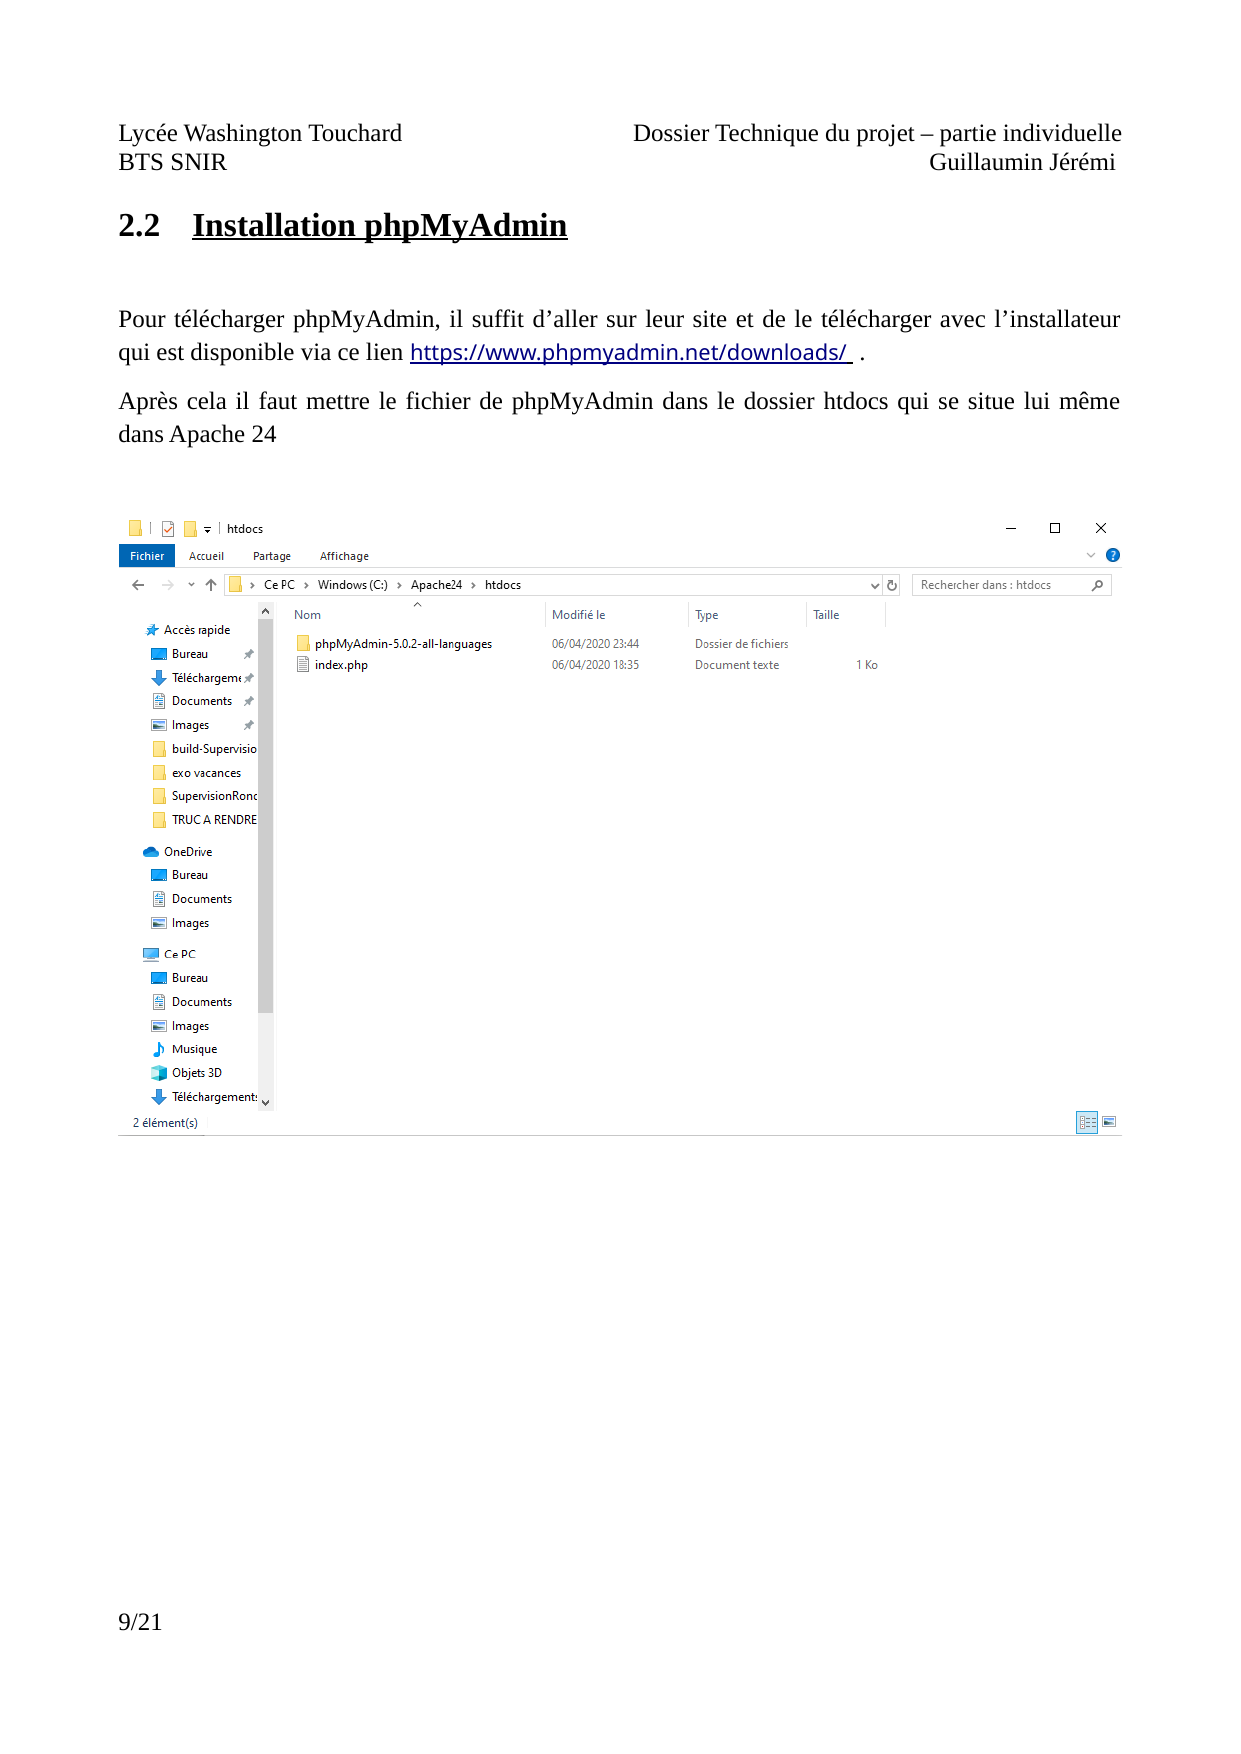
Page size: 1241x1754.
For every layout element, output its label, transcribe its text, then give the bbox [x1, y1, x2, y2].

subtitle Installation phpMyAdmin [118, 205, 1122, 244]
text Après cela il faut mettre le fichier de phpMyAdmin dans le dossier htdocs qui se situe lui même dans Apache 24 [118, 386, 1122, 447]
text Pour télécharger phpMyAdmin, il suffit d’aller sur leur site et de le télécharger avec l’installateur qui est disponible via ce lien https://www.phpmyadmin.net/downloads/ . [118, 304, 1122, 367]
picture [118, 513, 1123, 1136]
